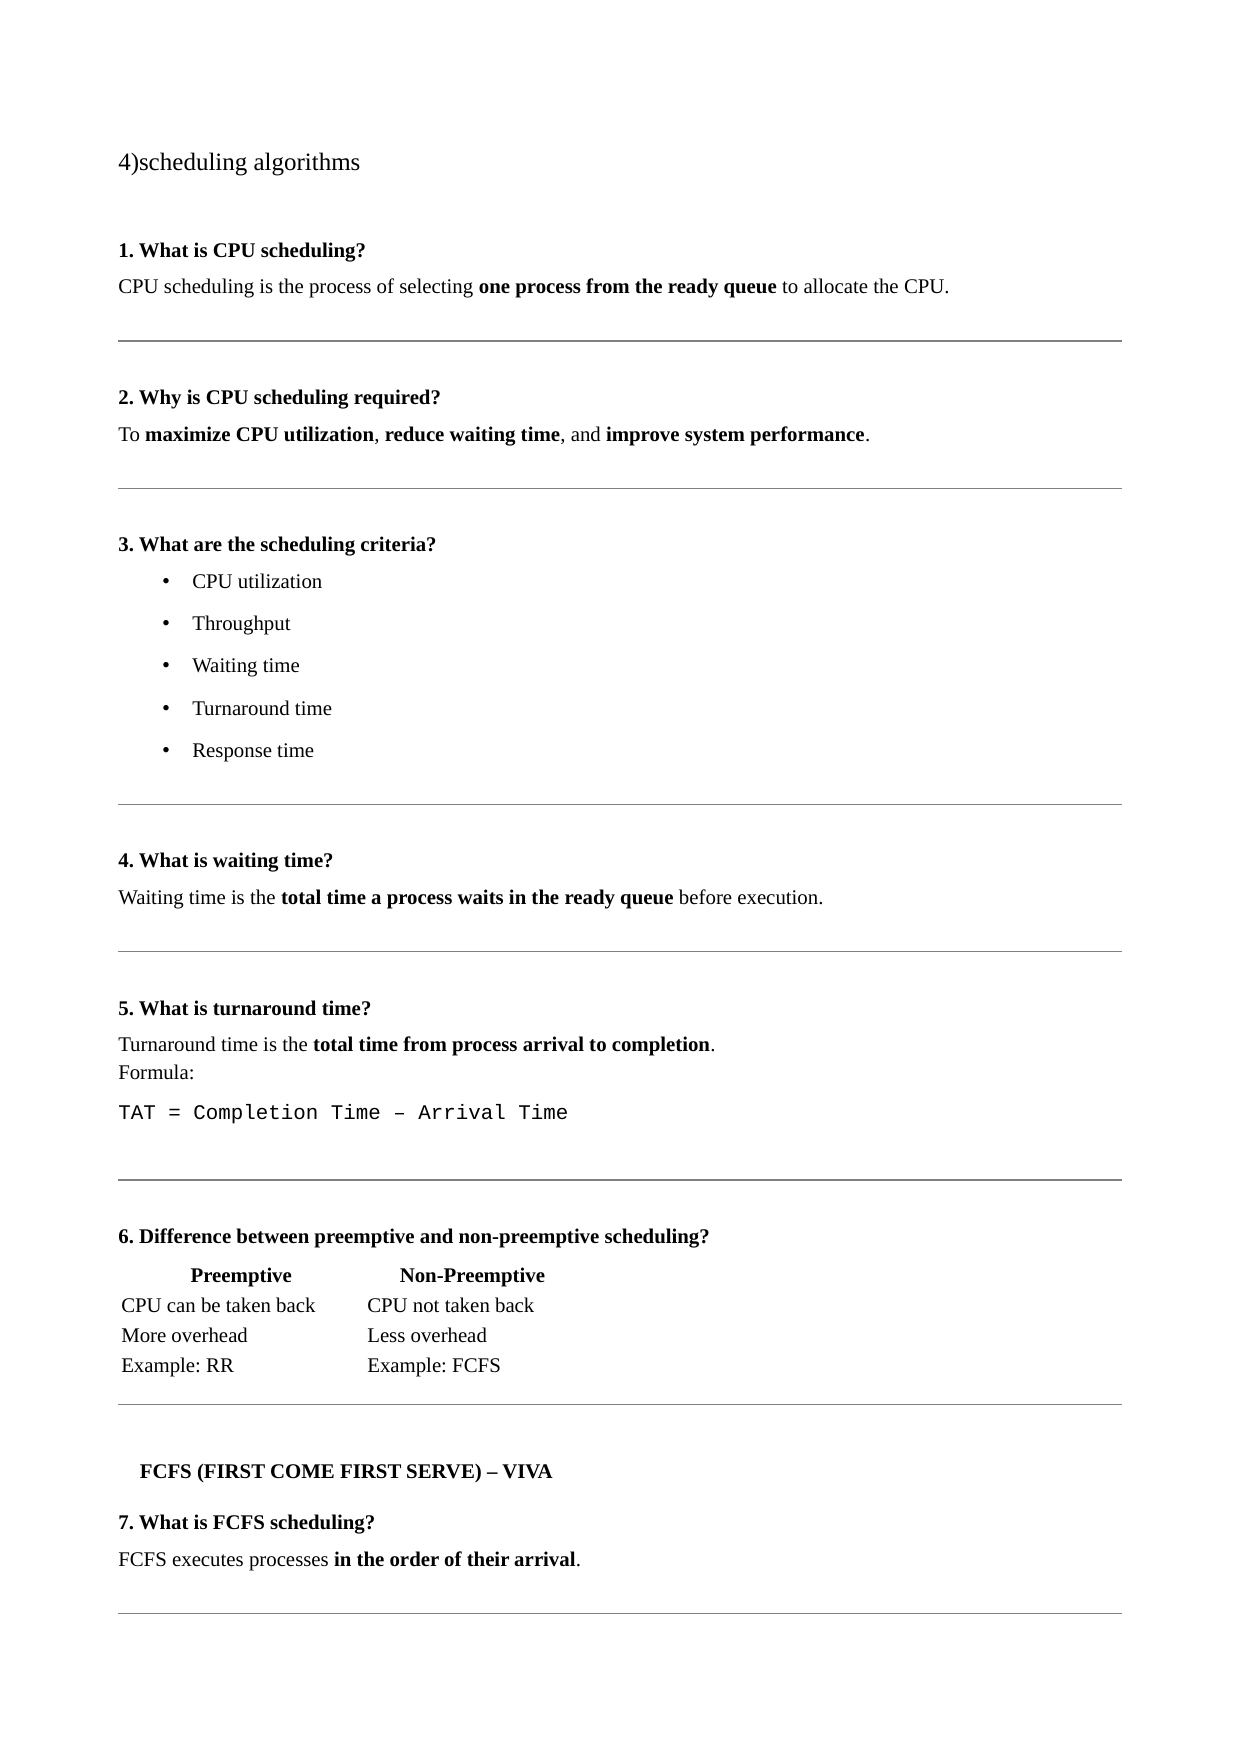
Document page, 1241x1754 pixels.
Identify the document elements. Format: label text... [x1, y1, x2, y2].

table_cell More overhead [118, 1320, 364, 1350]
table_cell Example: RR [118, 1350, 364, 1380]
text Turnaround time is the total time from process arrival to completion. Formula: [118, 1032, 1122, 1084]
table_header Non-Preemptive [364, 1260, 581, 1290]
text To maximize CPU utilization, reduce waiting time, and improve system performance. [118, 422, 1122, 446]
text CPU scheduling is the process of selecting one process from the ready queue to allocate the CPU. [118, 274, 1122, 298]
list Waiting time [162, 653, 1122, 677]
table_cell Less overhead [364, 1320, 581, 1350]
list CPU utilization [162, 569, 1122, 593]
list Throughput [162, 611, 1122, 635]
table_cell CPU can be taken back [118, 1290, 364, 1320]
table_cell Example: FCFS [364, 1350, 581, 1380]
list Turnaround time [162, 696, 1122, 719]
table_header Preemptive [118, 1260, 364, 1290]
text Waiting time is the total time a process waits in the ready queue before execution. [118, 885, 1122, 909]
subtitle 5. What is turnaround time? [118, 996, 1122, 1020]
subtitle 6. Difference between preemptive and non-preemptive scheduling? [118, 1224, 1122, 1248]
subtitle 1. What is CPU scheduling? [118, 238, 1122, 262]
subtitle 7. What is FCFS scheduling? [118, 1510, 1122, 1534]
subtitle 3. What are the scheduling criteria? [118, 532, 1122, 556]
subtitle 4. What is waiting time? [118, 848, 1122, 872]
subtitle 2. Why is CPU scheduling required? [118, 385, 1122, 409]
table_cell CPU not taken back [364, 1290, 581, 1320]
text FCFS executes processes in the order of their arrival. [118, 1547, 1122, 1571]
text TAT = Completion Time – Arrival Time [118, 1102, 1122, 1126]
list Response time [162, 738, 1122, 762]
subtitle 🔹 FCFS (FIRST COME FIRST SERVE) – VIVA [118, 1459, 1122, 1483]
text 4)scheduling algorithms [118, 147, 1122, 176]
